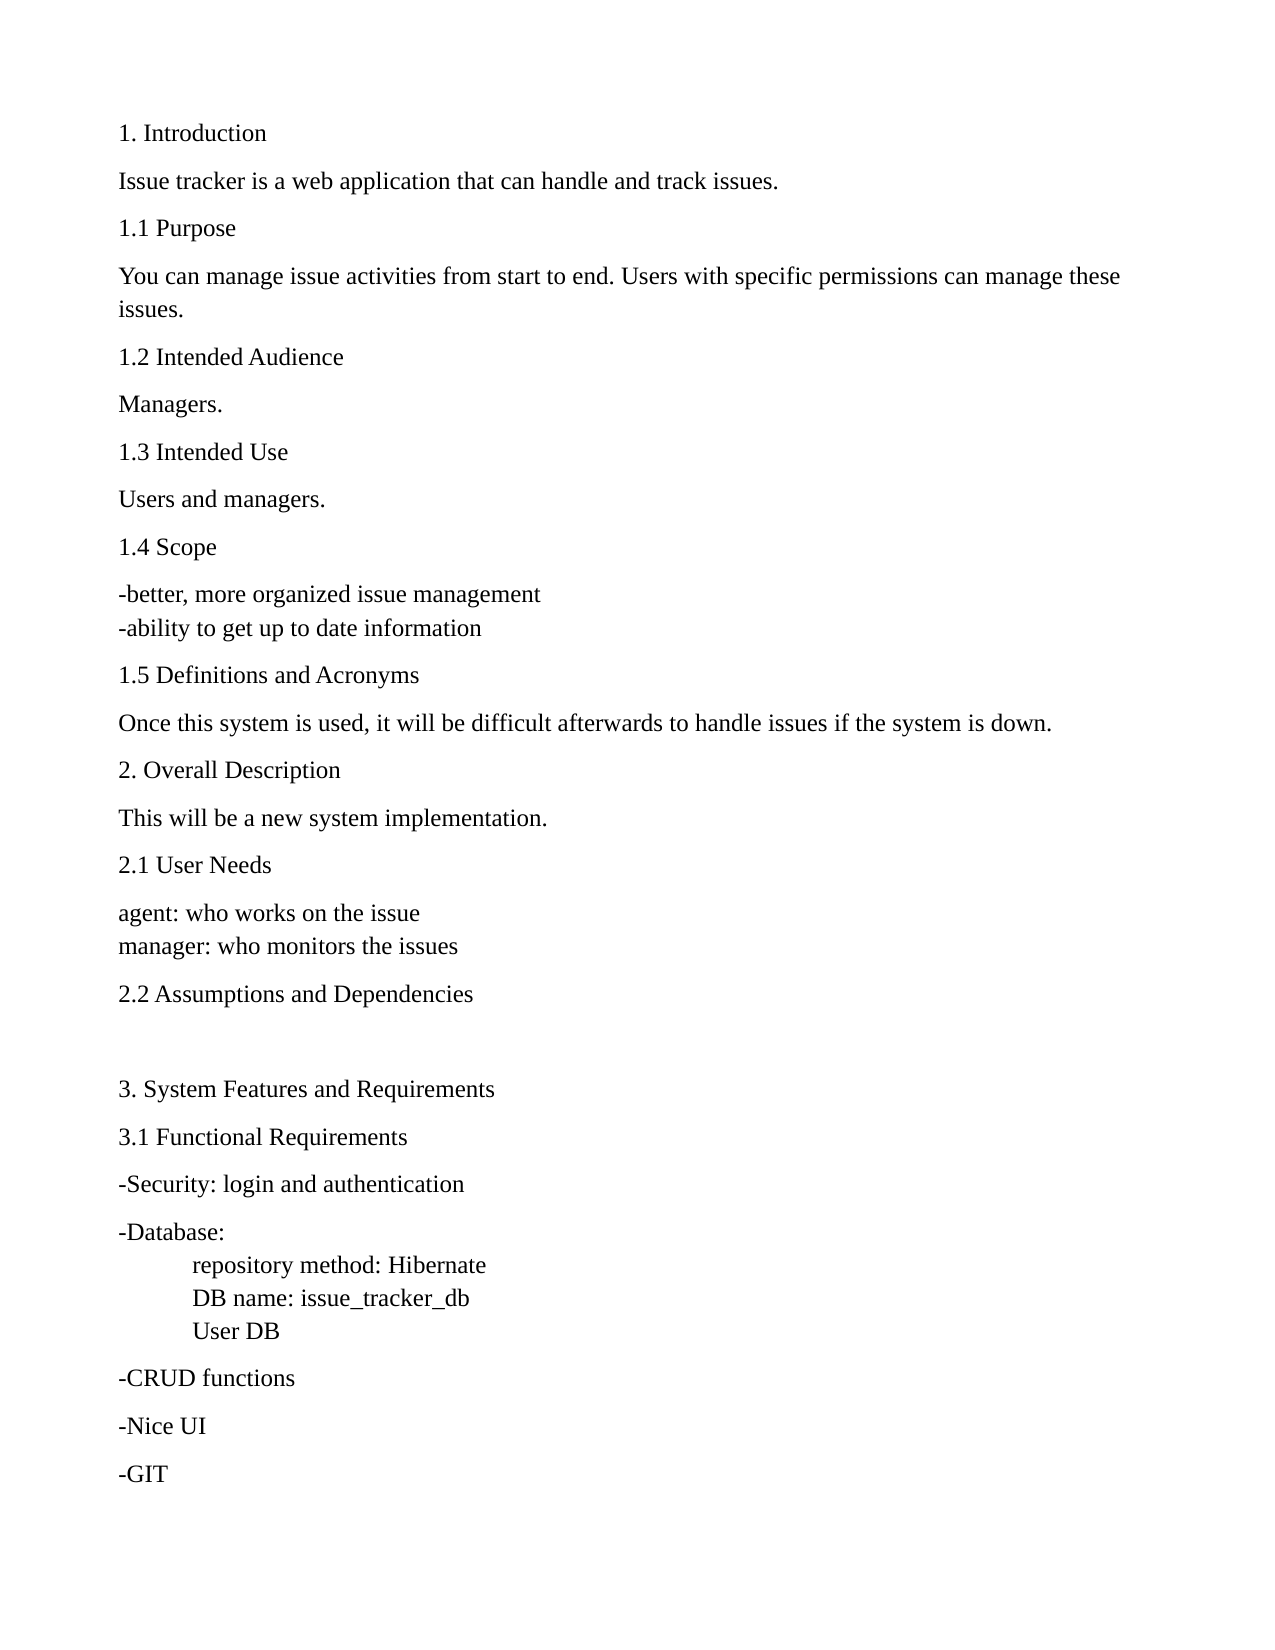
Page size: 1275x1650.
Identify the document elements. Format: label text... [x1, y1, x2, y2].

text agent: who works on the issue manager: who monitors the issues [118, 898, 1157, 960]
text 2.1 User Needs [118, 851, 1157, 879]
text 1.5 Definitions and Acronyms [118, 660, 1157, 689]
text Managers. [118, 389, 1157, 418]
text -CRUD functions [118, 1363, 1157, 1392]
text 1.2 Intended Audience [118, 342, 1157, 370]
text Once this system is used, it will be difficult afterwards to handle issues if the system is down. [118, 708, 1157, 737]
text -Database: repository method: Hibernate DB name: issue_tracker_db User DB [118, 1217, 1157, 1345]
text -better, more organized issue management -ability to get up to date information [118, 579, 1157, 641]
text 1.3 Intended Use [118, 437, 1157, 466]
text -Security: login and authentication [118, 1169, 1157, 1198]
text 3. System Features and Requirements [118, 1074, 1157, 1103]
text 2.2 Assumptions and Dependencies [118, 979, 1157, 1008]
text -Nice UI [118, 1411, 1157, 1440]
text This will be a new system implementation. [118, 803, 1157, 832]
text 1.1 Purpose [118, 213, 1157, 242]
text 2. Overall Description [118, 755, 1157, 784]
text 3.1 Functional Requirements [118, 1122, 1157, 1150]
text -GIT [118, 1459, 1157, 1521]
text 1.4 Scope [118, 532, 1157, 561]
text Issue tracker is a web application that can handle and track issues. [118, 166, 1157, 194]
text 1. Introduction [118, 118, 1157, 147]
text Users and managers. [118, 484, 1157, 513]
text You can manage issue activities from start to end. Users with specific permissions can manage these issues. [118, 261, 1157, 323]
